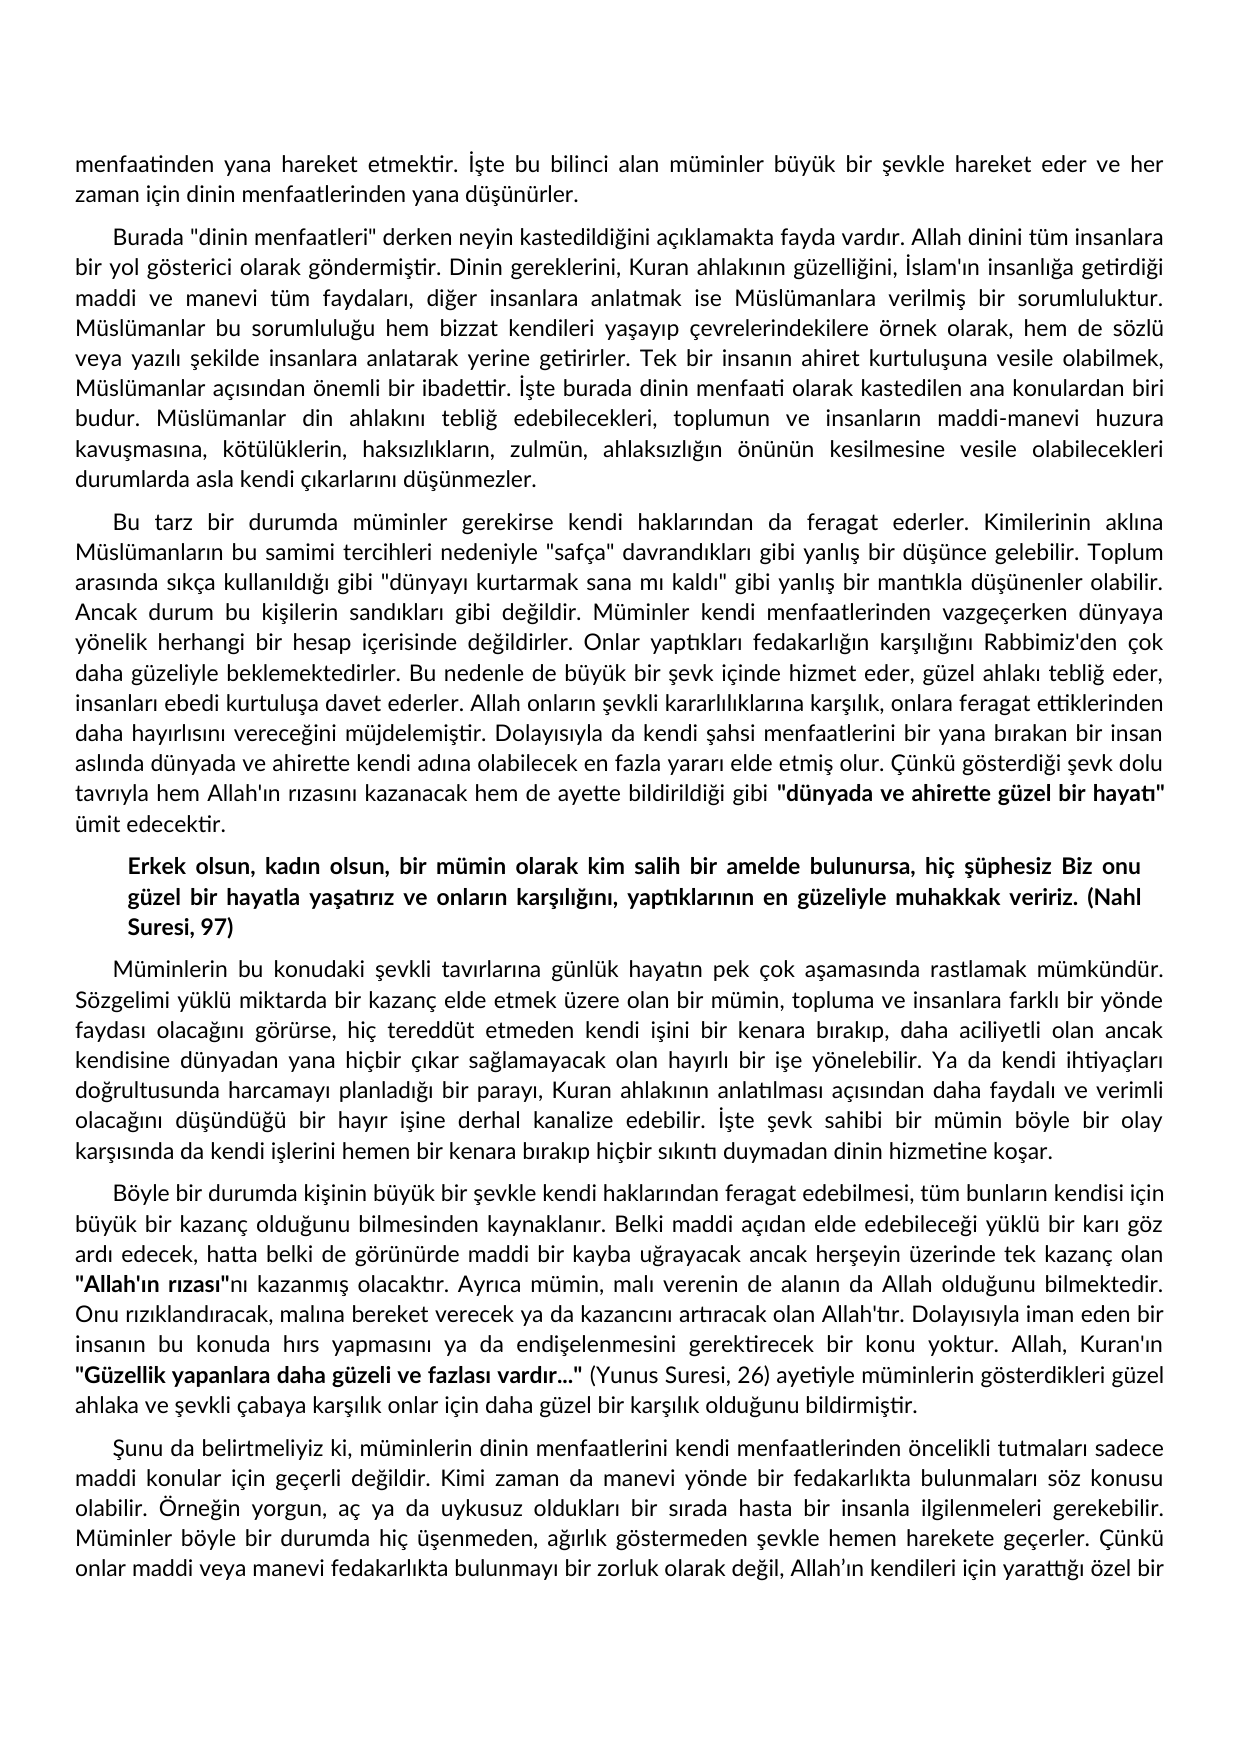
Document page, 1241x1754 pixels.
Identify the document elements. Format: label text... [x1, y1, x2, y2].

text Müminlerin bu konudaki şevkli tavırlarına günlük hayatın pek çok aşamasında rastlamak mümkündür. Sözgelimi yüklü miktarda bir kazanç elde etmek üzere olan bir mümin, topluma ve insanlara farklı bir yönde faydası olacağını görürse, hiç tereddüt etmeden kendi işini bir kenara bırakıp, daha aciliyetli olan ancak kendisine dünyadan yana hiçbir çıkar sağlamayacak olan hayırlı bir işe yönelebilir. Ya da kendi ihtiyaçları doğrultusunda harcamayı planladığı bir parayı, Kuran ahlakının anlatılması açısından daha faydalı ve verimli olacağını düşündüğü bir hayır işine derhal kanalize edebilir. İşte şevk sahibi bir mümin böyle bir olay karşısında da kendi işlerini hemen bir kenara bırakıp hiçbir sıkıntı duymadan dinin hizmetine koşar. [75, 955, 1165, 1164]
text Erkek olsun, kadın olsun, bir mümin olarak kim salih bir amelde bulunursa, hiç şüphesiz Biz onu güzel bir hayatla yaşatırız ve onların karşılığını, yaptıklarının en güzeliyle muhakkak veririz. (Nahl Suresi, 97) [127, 852, 1143, 940]
text Bu tarz bir durumda müminler gerekirse kendi haklarından da feragat ederler. Kimilerinin aklına Müslümanların bu samimi tercihleri nedeniyle "safça" davrandıkları gibi yanlış bir düşünce gelebilir. Toplum arasında sıkça kullanıldığı gibi "dünyayı kurtarmak sana mı kaldı" gibi yanlış bir mantıkla düşünenler olabilir. Ancak durum bu kişilerin sandıkları gibi değildir. Müminler kendi menfaatlerinden vazgeçerken dünyaya yönelik herhangi bir hesap içerisinde değildirler. Onlar yaptıkları fedakarlığın karşılığını Rabbimiz'den çok daha güzeliyle beklemektedirler. Bu nedenle de büyük bir şevk içinde hizmet eder, güzel ahlakı tebliğ eder, insanları ebedi kurtuluşa davet ederler. Allah onların şevkli kararlılıklarına karşılık, onlara feragat ettiklerinden daha hayırlısını vereceğini müjdelemiştir. Dolayısıyla da kendi şahsi menfaatlerini bir yana bırakan bir insan aslında dünyada ve ahirette kendi adına olabilecek en fazla yararı elde etmiş olur. Çünkü gösterdiği şevk dolu tavrıyla hem Allah'ın rızasını kazanacak hem de ayette bildirildiği gibi "dünyada ve ahirette güzel bir hayatı" ümit edecektir. [75, 507, 1165, 837]
text Burada "dinin menfaatleri" derken neyin kastedildiğini açıklamakta fayda vardır. Allah dinini tüm insanlara bir yol gösterici olarak göndermiştir. Dinin gereklerini, Kuran ahlakının güzelliğini, İslam'ın insanlığa getirdiği maddi ve manevi tüm faydaları, diğer insanlara anlatmak ise Müslümanlara verilmiş bir sorumluluktur. Müslümanlar bu sorumluluğu hem bizzat kendileri yaşayıp çevrelerindekilere örnek olarak, hem de sözlü veya yazılı şekilde insanlara anlatarak yerine getirirler. Tek bir insanın ahiret kurtuluşuna vesile olabilmek, Müslümanlar açısından önemli bir ibadettir. İşte burada dinin menfaati olarak kastedilen ana konulardan biri budur. Müslümanlar din ahlakını tebliğ edebilecekleri, toplumun ve insanların maddi-manevi huzura kavuşmasına, kötülüklerin, haksızlıkların, zulmün, ahlaksızlığın önünün kesilmesine vesile olabilecekleri durumlarda asla kendi çıkarlarını düşünmezler. [75, 223, 1165, 492]
text menfaatinden yana hareket etmektir. İşte bu bilinci alan müminler büyük bir şevkle hareket eder ve her zaman için dinin menfaatlerinden yana düşünürler. [75, 150, 1165, 208]
text Böyle bir durumda kişinin büyük bir şevkle kendi haklarından feragat edebilmesi, tüm bunların kendisi için büyük bir kazanç olduğunu bilmesinden kaynaklanır. Belki maddi açıdan elde edebileceği yüklü bir karı göz ardı edecek, hatta belki de görünürde maddi bir kayba uğrayacak ancak herşeyin üzerinde tek kazanç olan "Allah'ın rızası"nı kazanmış olacaktır. Ayrıca mümin, malı verenin de alanın da Allah olduğunu bilmektedir. Onu rızıklandıracak, malına bereket verecek ya da kazancını artıracak olan Allah'tır. Dolayısıyla iman eden bir insanın bu konuda hırs yapmasını ya da endişelenmesini gerektirecek bir konu yoktur. Allah, Kuran'ın "Güzellik yapanlara daha güzeli ve fazlası vardır..." (Yunus Suresi, 26) ayetiyle müminlerin gösterdikleri güzel ahlaka ve şevkli çabaya karşılık onlar için daha güzel bir karşılık olduğunu bildirmiştir. [75, 1179, 1165, 1418]
text Şunu da belirtmeliyiz ki, müminlerin dinin menfaatlerini kendi menfaatlerinden öncelikli tutmaları sadece maddi konular için geçerli değildir. Kimi zaman da manevi yönde bir fedakarlıkta bulunmaları söz konusu olabilir. Örneğin yorgun, aç ya da uykusuz oldukları bir sırada hasta bir insanla ilgilenmeleri gerekebilir. Müminler böyle bir durumda hiç üşenmeden, ağırlık göstermeden şevkle hemen harekete geçerler. Çünkü onlar maddi veya manevi fedakarlıkta bulunmayı bir zorluk olarak değil, Allah’ın kendileri için yarattığı özel bir [75, 1433, 1165, 1582]
